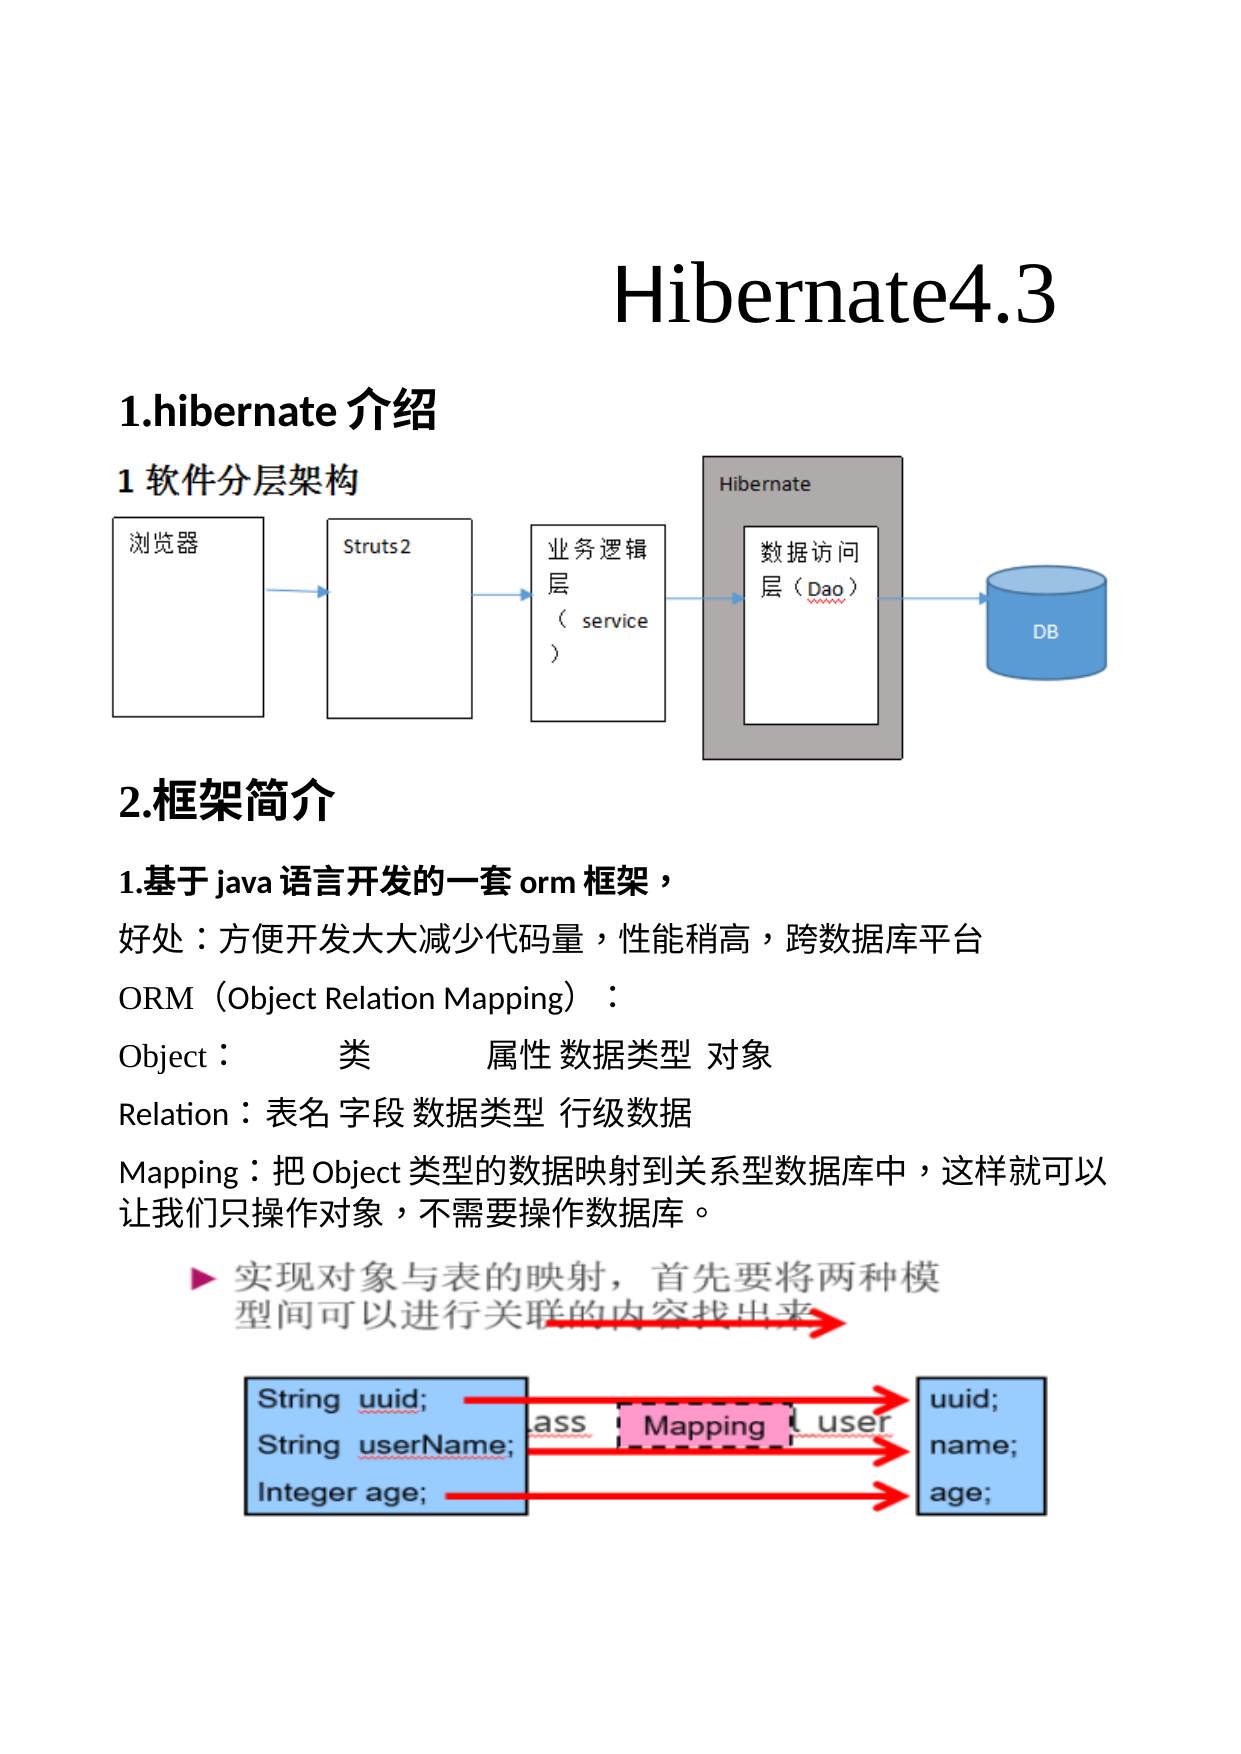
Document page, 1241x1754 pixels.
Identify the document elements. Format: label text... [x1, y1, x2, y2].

text 好处：方便开发大大减少代码量，性能稍高，跨数据库平台 [118, 916, 1122, 962]
subtitle 2.框架简介 [118, 765, 1122, 831]
picture [85, 450, 1156, 765]
subtitle 1.hibernate介绍 [118, 382, 1122, 438]
text Object： 类 属性 数据类型 对象 [118, 1032, 1122, 1077]
text ORM（Object Relation Mapping）： [118, 974, 1122, 1019]
text Hibernate4.3 [118, 237, 1122, 344]
subtitle 1.基于java语言开发的一套orm框架， [118, 858, 1122, 904]
text Relation： 表名 字段 数据类型 行级数据 [118, 1090, 1122, 1135]
text Mapping：把Object类型的数据映射到关系型数据库中，这样就可以让我们只操作对象，不需要操作数据库。 [118, 1148, 1122, 1234]
picture [161, 1246, 1079, 1539]
